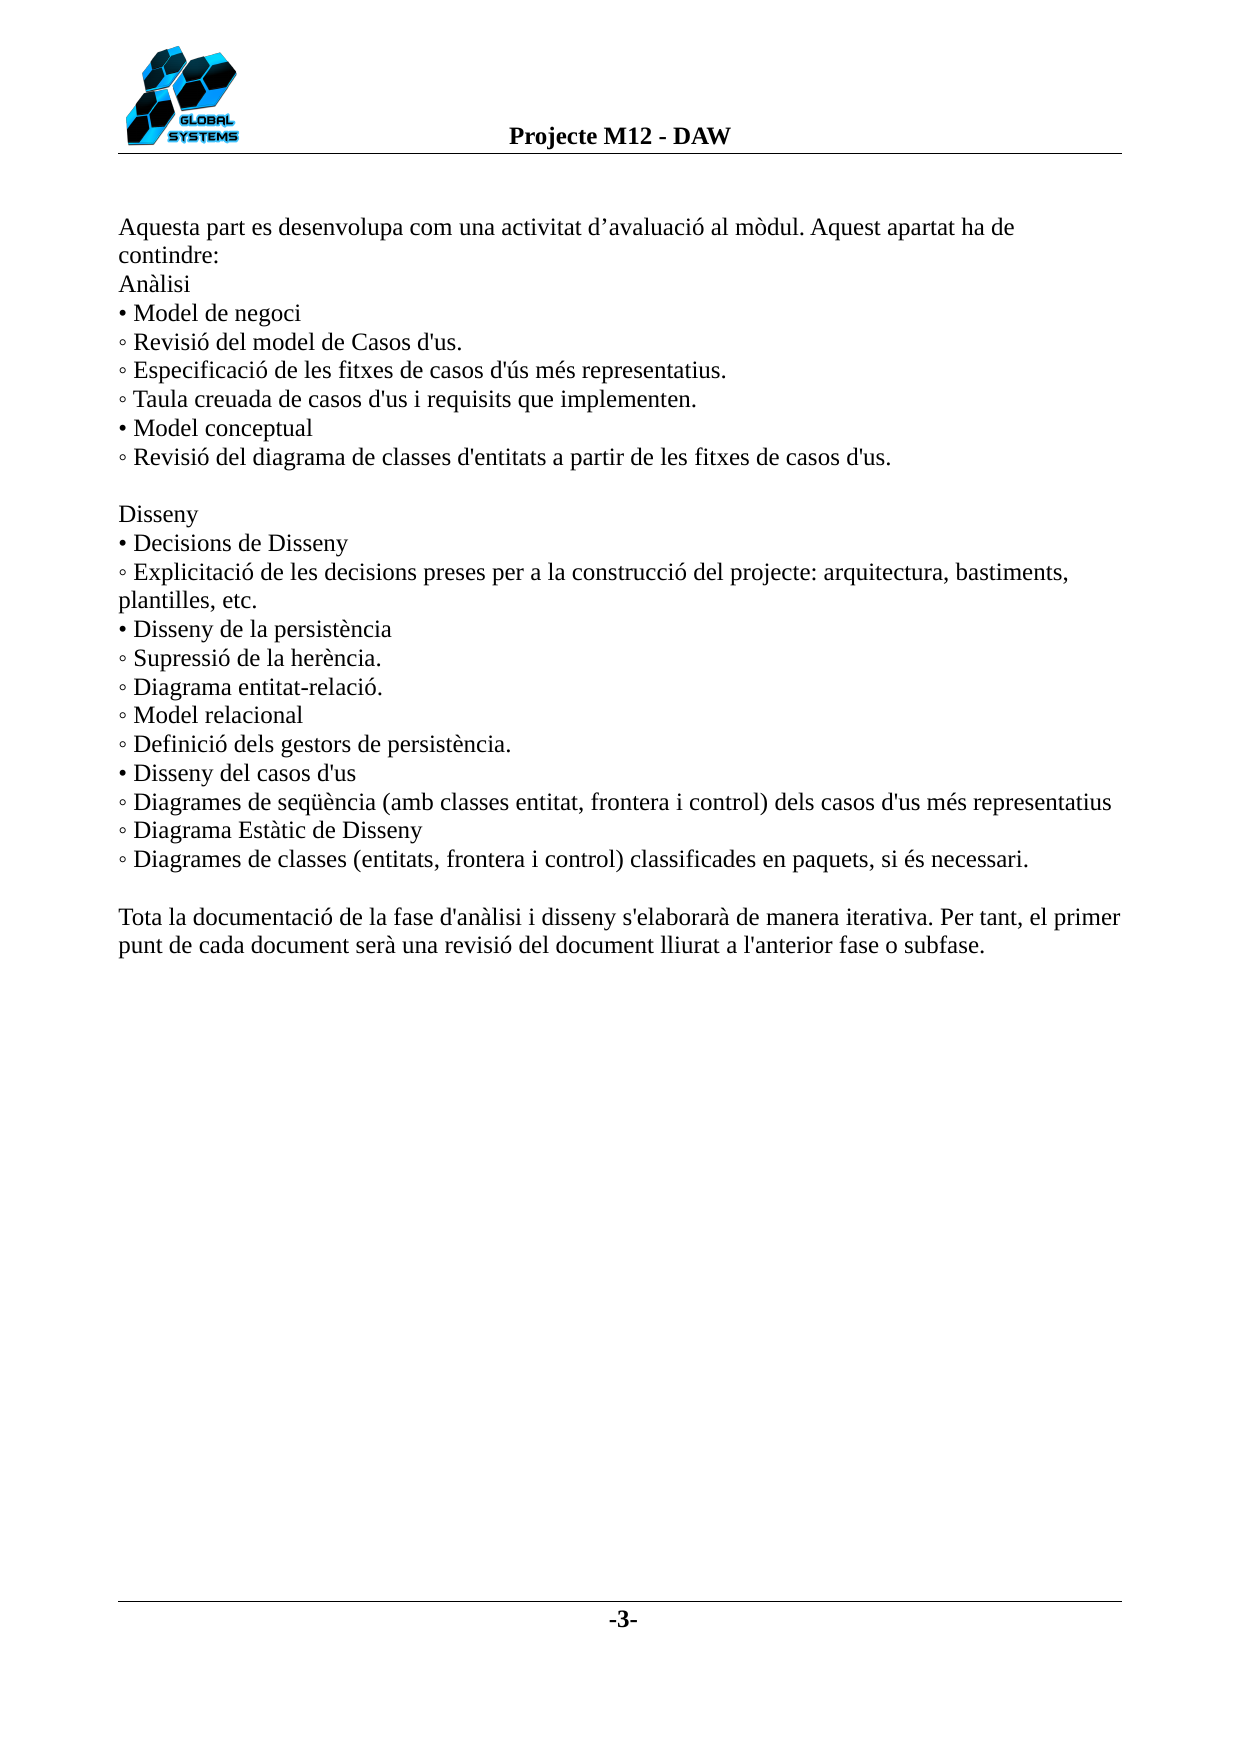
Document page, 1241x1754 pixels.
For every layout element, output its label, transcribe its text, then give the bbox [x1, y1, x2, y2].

text • Decisions de Disseny [118, 528, 1122, 557]
text ◦ Model relacional [118, 701, 1122, 729]
text Aquesta part es desenvolupa com una activitat d’avaluació al mòdul. Aquest apartat ha de contindre: [118, 212, 1122, 269]
text ◦ Taula creuada de casos d'us i requisits que implementen. [118, 384, 1122, 413]
text ◦ Diagrames de seqüència (amb classes entitat, frontera i control) dels casos d'us més representatius ◦ Diagrama Estàtic de Disseny [118, 787, 1122, 844]
text ◦ Revisió del diagrama de classes d'entitats a partir de les fitxes de casos d'us. [118, 442, 1122, 471]
text ◦ Revisió del model de Casos d'us. [118, 327, 1122, 356]
text ◦ Diagrames de classes (entitats, frontera i control) classificades en paquets, si és necessari. [118, 844, 1122, 873]
text ◦ Supressió de la herència. [118, 643, 1122, 672]
text ◦ Diagrama entitat-relació. [118, 672, 1122, 701]
text • Disseny de la persistència [118, 614, 1122, 643]
text ◦ Explicitació de les decisions preses per a la construcció del projecte: arquitectura, bastiments, plantilles, etc. [118, 557, 1122, 614]
picture [121, 20, 244, 165]
text • Model de negoci [118, 298, 1122, 327]
text Disseny [118, 499, 1122, 528]
text Tota la documentació de la fase d'anàlisi i disseny s'elaborarà de manera iterativa. Per tant, el primer punt de cada document serà una revisió del document lliurat a l'anterior fase o subfase. [118, 902, 1122, 959]
text • Disseny del casos d'us [118, 758, 1122, 787]
text Anàlisi [118, 269, 1122, 298]
text ◦ Definició dels gestors de persistència. [118, 729, 1122, 758]
text ◦ Especificació de les fitxes de casos d'ús més representatius. [118, 356, 1122, 384]
text • Model conceptual [118, 413, 1122, 442]
